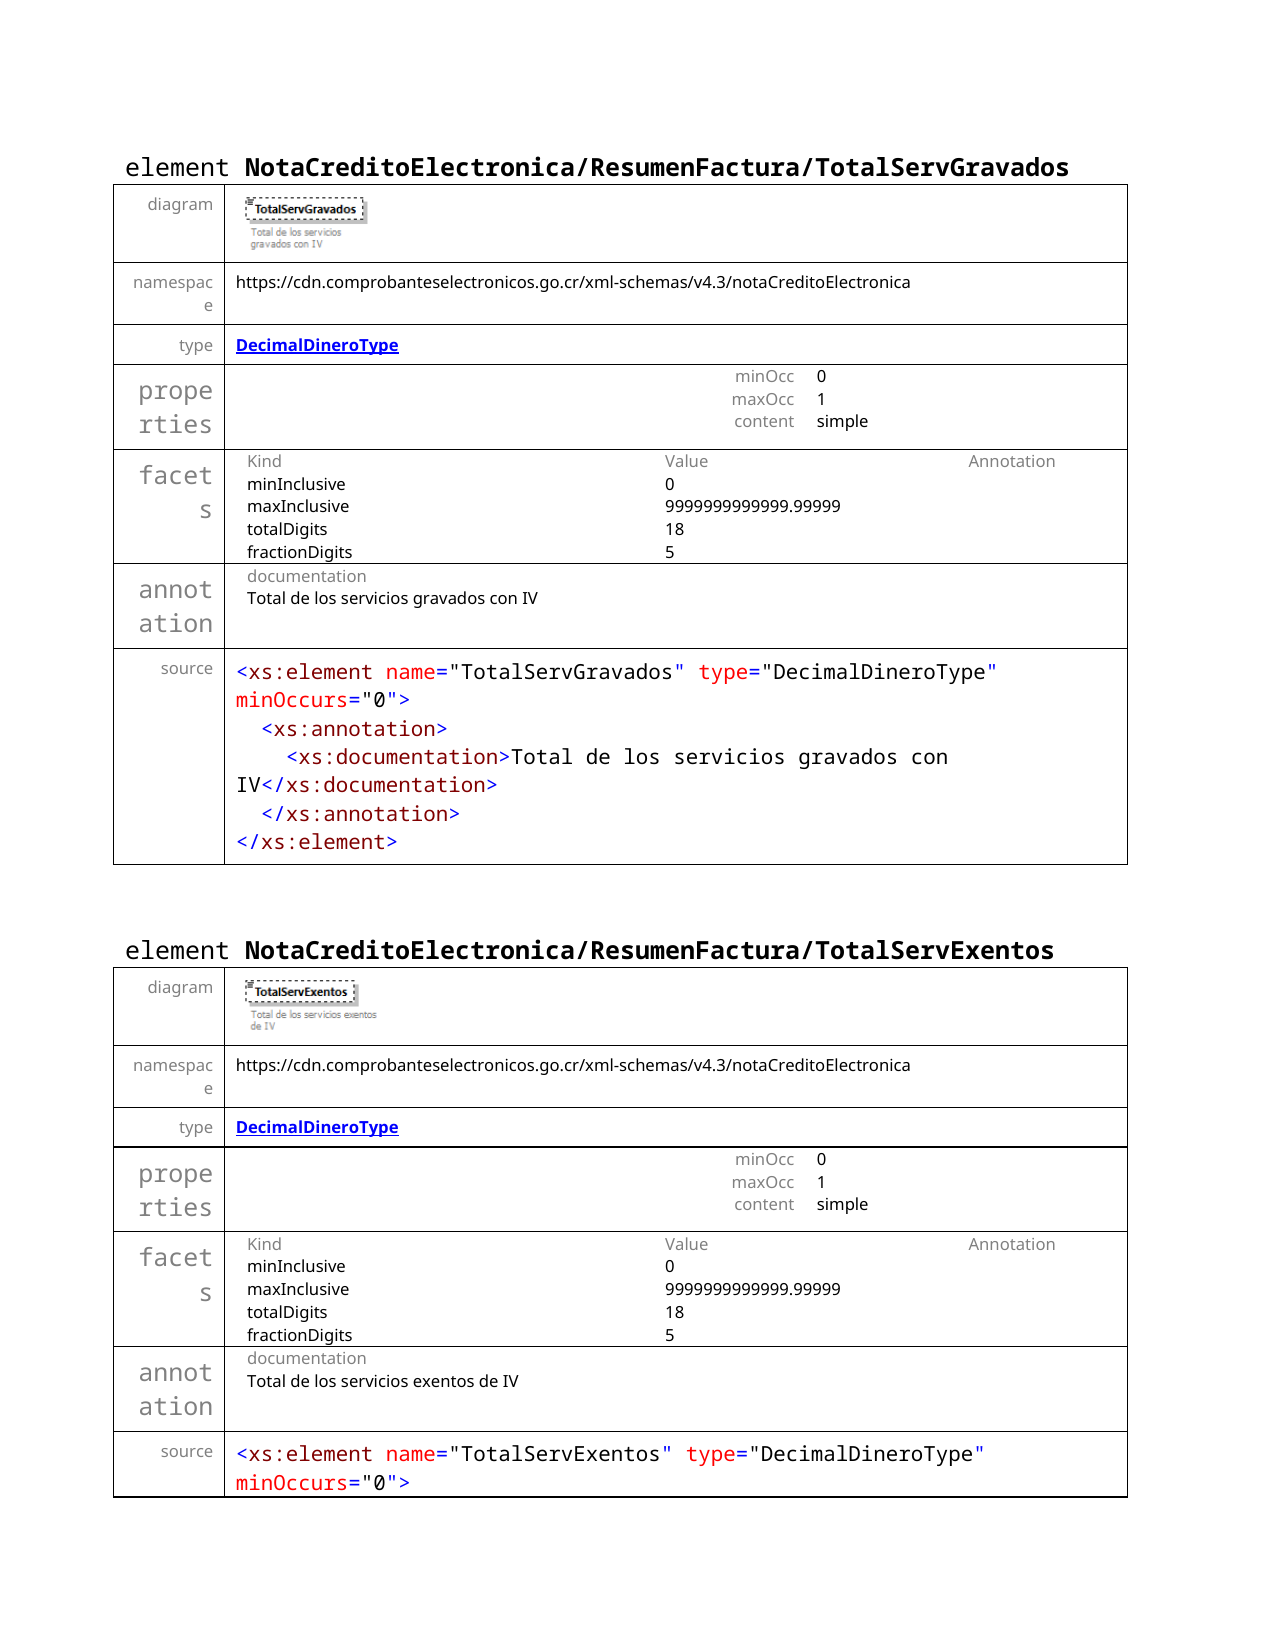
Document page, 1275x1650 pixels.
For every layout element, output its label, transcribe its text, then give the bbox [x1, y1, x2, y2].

table_header diagram [114, 185, 224, 262]
table_cell maxInclusive [236, 495, 654, 518]
table_header Kind [236, 450, 654, 472]
table_header Annotation [957, 450, 1127, 472]
table_cell fractionDigits [236, 540, 654, 563]
table_cell namespace [114, 1046, 224, 1107]
table_cell DecimalDineroType [225, 1108, 1127, 1146]
table_header minOcc [236, 1148, 805, 1170]
table_cell maxOcc [236, 1170, 805, 1193]
table_cell [225, 564, 1127, 648]
table_cell type [114, 325, 224, 364]
table_cell <xs:element name="TotalServGravados" type="DecimalDineroType" minOccurs="0"> <xs:annotation> <xs:documentation>Total de los servicios gravados con IV</xs:documentation> </xs:annotation> </xs:element> [225, 649, 1127, 864]
table_cell content [236, 1193, 805, 1216]
table_header Annotation [957, 1232, 1127, 1255]
table_cell DecimalDineroType [225, 325, 1127, 364]
table_cell [957, 1278, 1127, 1300]
table_cell https://cdn.comprobanteselectronicos.go.cr/xml-schemas/v4.3/notaCreditoElectronica [225, 1046, 1127, 1107]
table_cell facets [114, 450, 224, 563]
table_cell [225, 1232, 236, 1346]
table_cell https://cdn.comprobanteselectronicos.go.cr/xml-schemas/v4.3/notaCreditoElectronica [225, 263, 1127, 324]
table_cell 18 [654, 518, 957, 540]
table_cell [225, 450, 236, 563]
table_header Value [654, 450, 957, 472]
table_cell simple [805, 410, 1127, 433]
table_cell maxInclusive [236, 1278, 654, 1300]
table_header Value [654, 1232, 957, 1255]
table_header documentation [236, 1347, 1127, 1370]
table_cell namespace [114, 263, 224, 324]
table_cell [225, 365, 1127, 448]
table_cell minInclusive [236, 472, 654, 495]
table_cell content [236, 410, 805, 433]
table_cell 9999999999999.99999 [654, 1278, 957, 1300]
table_cell fractionDigits [236, 1323, 654, 1346]
table_cell 5 [654, 540, 957, 563]
table_cell [957, 1300, 1127, 1323]
table_cell <xs:element name="TotalServExentos" type="DecimalDineroType" minOccurs="0"> [225, 1432, 1127, 1496]
table_cell properties [114, 1148, 224, 1231]
table_header 0 [805, 365, 1127, 387]
table_cell totalDigits [236, 518, 654, 540]
table_header [225, 968, 1127, 1045]
table_cell type [114, 1108, 224, 1146]
table_cell [957, 1323, 1127, 1346]
table_cell [957, 540, 1127, 563]
table_cell source [114, 1432, 224, 1496]
table_header [225, 185, 1127, 262]
table_header 0 [805, 1148, 1127, 1170]
table_cell 18 [654, 1300, 957, 1323]
table_cell [225, 1347, 1127, 1431]
table_cell totalDigits [236, 1300, 654, 1323]
table_header diagram [114, 968, 224, 1045]
table_header Kind [236, 1232, 654, 1255]
picture [235, 193, 378, 255]
table_cell minInclusive [236, 1255, 654, 1278]
table_cell 1 [805, 1170, 1127, 1193]
table_cell 1 [805, 388, 1127, 410]
table_cell maxOcc [236, 388, 805, 410]
table_cell facets [114, 1232, 224, 1346]
table_cell 0 [654, 472, 957, 495]
table_cell [957, 518, 1127, 540]
table_cell Total de los servicios exentos de IV [236, 1370, 1127, 1392]
table_cell simple [805, 1193, 1127, 1216]
table_cell properties [114, 365, 224, 448]
table_cell [225, 1148, 1127, 1231]
table_cell annotation [114, 564, 224, 648]
table_header documentation [236, 564, 1127, 587]
text element NotaCreditoElectronica/ResumenFactura/TotalServExentos [125, 933, 1150, 967]
table_cell Total de los servicios gravados con IV [236, 587, 1127, 609]
table_cell annotation [114, 1347, 224, 1431]
table_cell 9999999999999.99999 [654, 495, 957, 518]
table_cell 5 [654, 1323, 957, 1346]
picture [235, 975, 387, 1037]
table_cell 0 [654, 1255, 957, 1278]
table_cell [957, 1255, 1127, 1278]
table_header minOcc [236, 365, 805, 387]
table_cell source [114, 649, 224, 864]
text element NotaCreditoElectronica/ResumenFactura/TotalServGravados [125, 150, 1150, 184]
table_cell [957, 495, 1127, 518]
table_cell [957, 472, 1127, 495]
